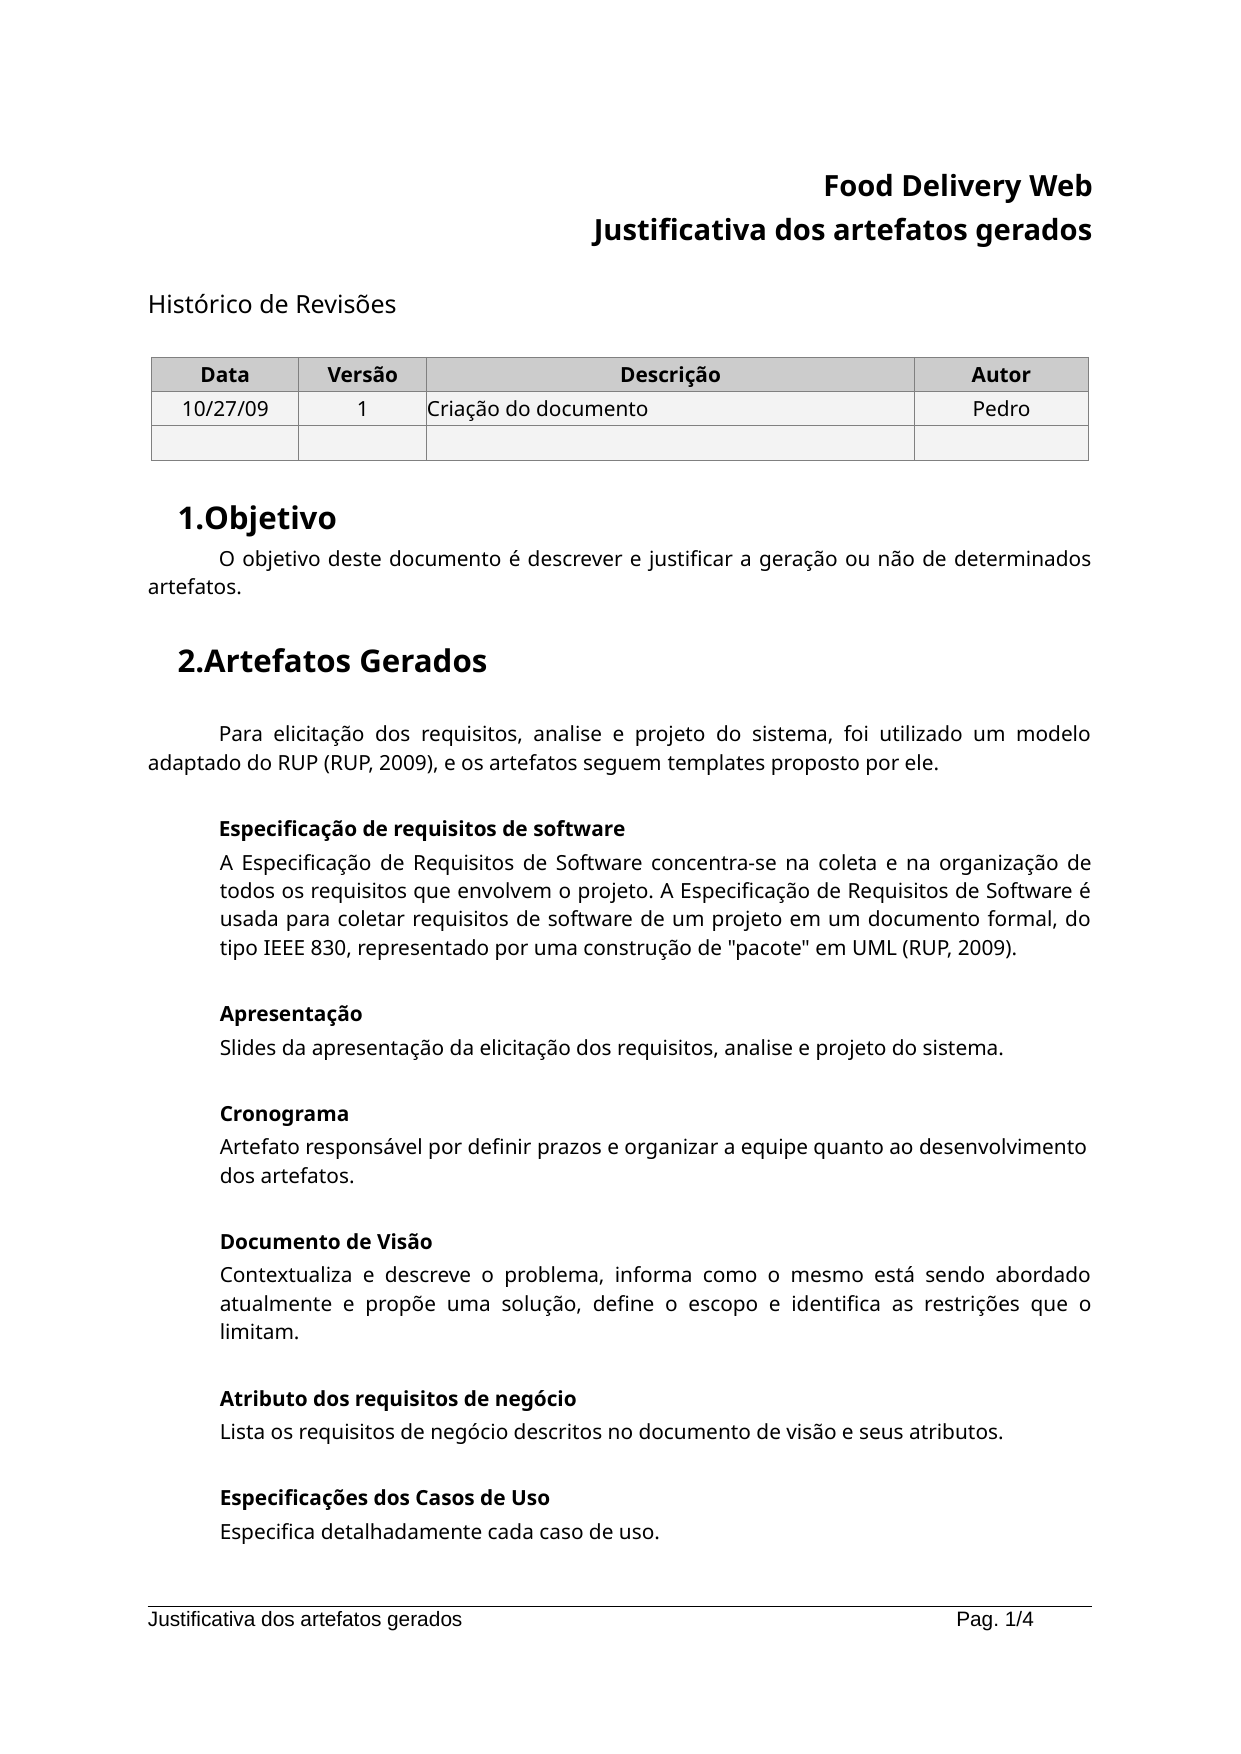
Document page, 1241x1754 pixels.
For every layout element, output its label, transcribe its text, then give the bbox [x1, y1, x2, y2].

text Cronograma [219, 1099, 1092, 1128]
text Especificações dos Casos de Uso [219, 1483, 1092, 1512]
text Food Delivery Web [148, 165, 1092, 205]
table_header Autor [915, 358, 1088, 391]
table_header Versão [299, 358, 426, 391]
text Artefato responsável por definir prazos e organizar a equipe quanto ao desenvolvimento dos artefatos. [219, 1132, 1092, 1189]
text Lista os requisitos de negócio descritos no documento de visão e seus atributos. [219, 1417, 1092, 1446]
text Especificação de requisitos de software [148, 814, 1092, 843]
text Slides da apresentação da elicitação dos requisitos, analise e projeto do sistema. [219, 1033, 1092, 1061]
text A Especificação de Requisitos de Software concentra-se na coleta e na organização de todos os requisitos que envolvem o projeto. A Especificação de Requisitos de Software é usada para coletar requisitos de software de um projeto em um documento formal, do tipo IEEE 830, representado por uma construção de "pacote" em UML (RUP, 2009). [219, 848, 1092, 961]
text Contextualiza e descreve o problema, informa como o mesmo está sendo abordado atualmente e propõe uma solução, define o escopo e identifica as restrições que o limitam. [219, 1261, 1092, 1346]
table_cell [299, 426, 426, 460]
subtitle Artefatos Gerados [148, 639, 1092, 681]
table_header Descrição [427, 358, 914, 391]
table_cell Criação do documento [427, 392, 914, 425]
text O objetivo deste documento é descrever e justificar a geração ou não de determinados artefatos. [148, 544, 1092, 601]
text Documento de Visão [219, 1227, 1092, 1256]
subtitle Objetivo [148, 496, 1092, 539]
text Justificativa dos artefatos gerados [185, 209, 1092, 249]
text Apresentação [219, 999, 1092, 1028]
table_header Data [152, 358, 298, 391]
table_cell [427, 426, 914, 460]
text Especifica detalhadamente cada caso de uso. [219, 1517, 1092, 1545]
table_cell 27/10/09 [152, 392, 298, 425]
text Atributo dos requisitos de negócio [219, 1384, 1092, 1412]
table_cell 1 [299, 392, 426, 425]
table_cell [152, 426, 298, 460]
text Para elicitação dos requisitos, analise e projeto do sistema, foi utilizado um modelo adaptado do RUP (RUP, 2009), e os artefatos seguem templates proposto por ele. [148, 719, 1092, 776]
table_cell [915, 426, 1088, 460]
text Histórico de Revisões [148, 287, 1092, 321]
table_cell Pedro [915, 392, 1088, 425]
